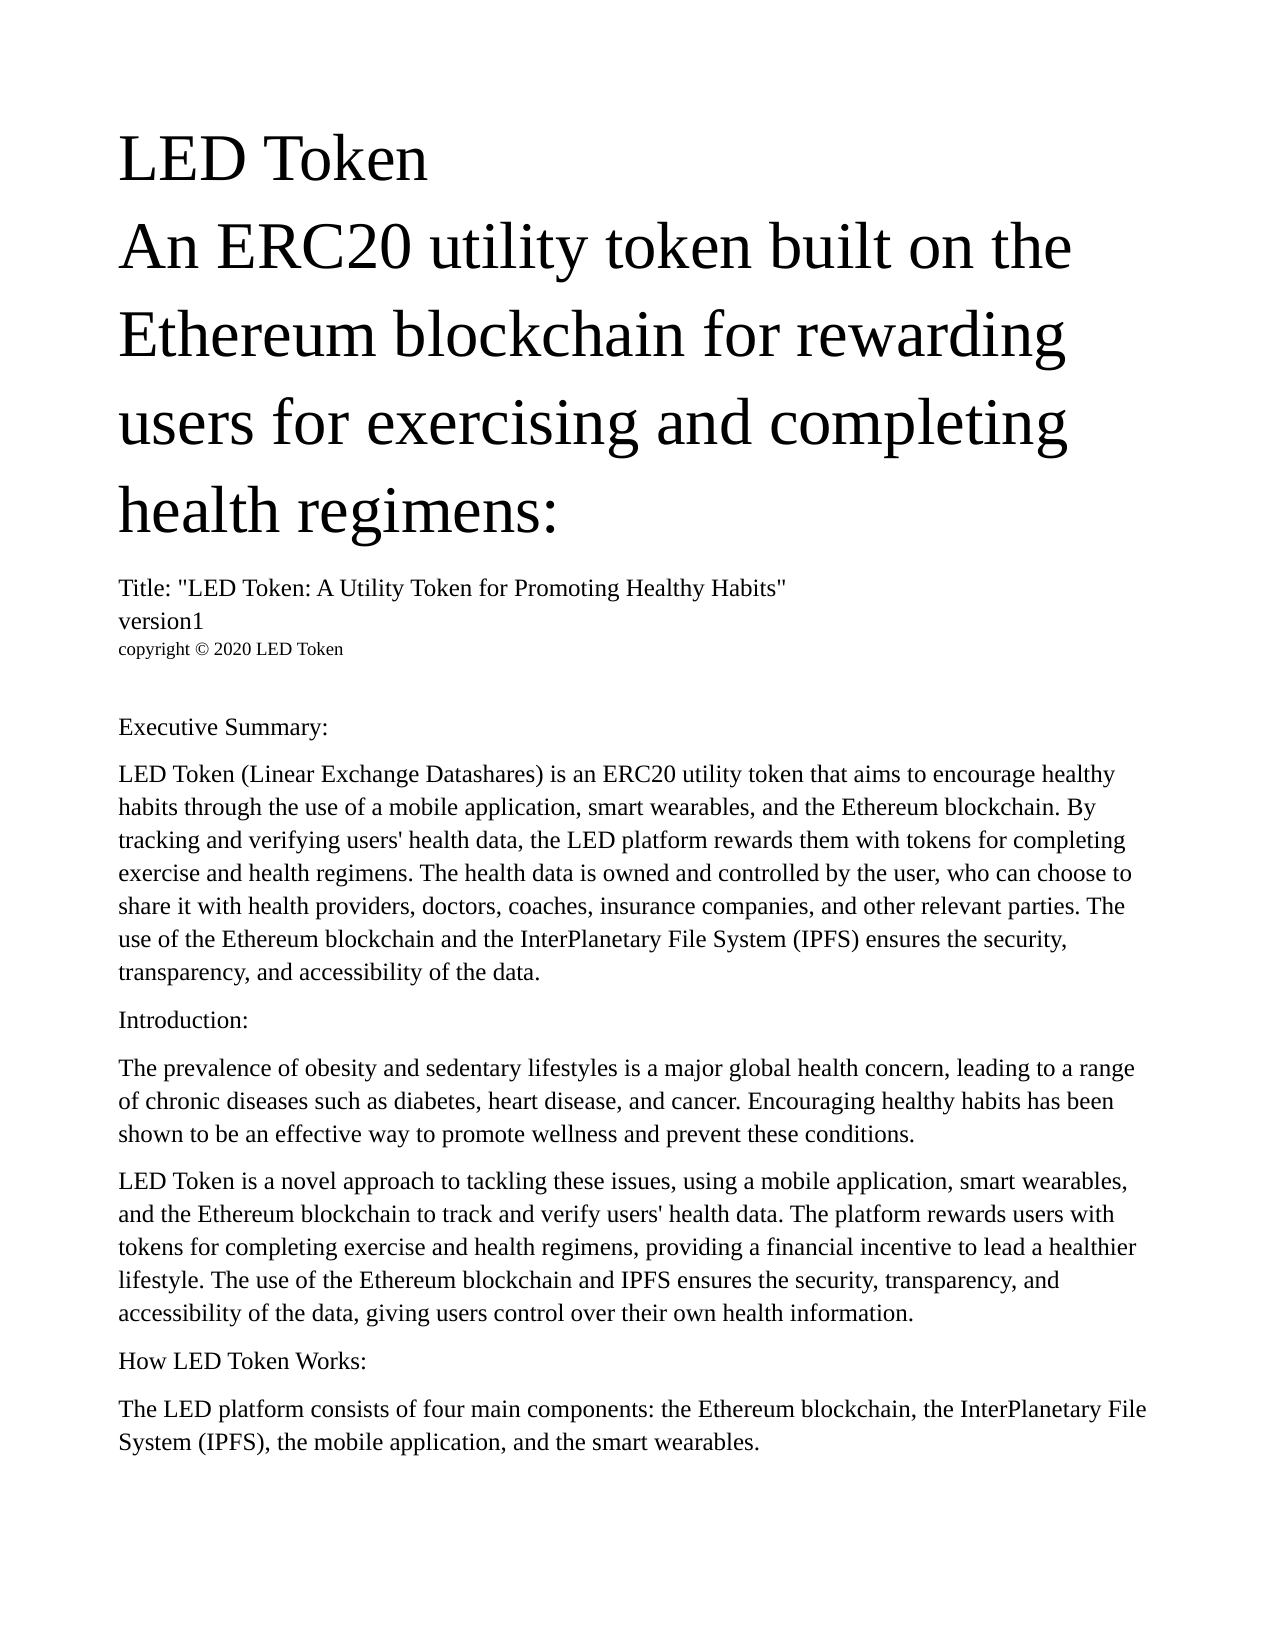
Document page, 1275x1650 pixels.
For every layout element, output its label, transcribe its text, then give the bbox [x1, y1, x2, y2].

text How LED Token Works: [118, 1346, 1157, 1375]
text Introduction: [118, 1005, 1157, 1034]
text Executive Summary: [118, 712, 1157, 741]
text LED Token An ERC20 utility token built on the Ethereum blockchain for rewarding users for exercising and completing health regimens: [118, 118, 1157, 547]
text The prevalence of obesity and sedentary lifestyles is a major global health concern, leading to a range of chronic diseases such as diabetes, heart disease, and cancer. Encouraging healthy habits has been shown to be an effective way to promote wellness and prevent these conditions. [118, 1053, 1157, 1147]
text Title: "LED Token: A Utility Token for Promoting Healthy Habits" version1 copyright © 2020 LED Token [118, 573, 1157, 693]
text LED Token (Linear Exchange Datashares) is an ERC20 utility token that aims to encourage healthy habits through the use of a mobile application, smart wearables, and the Ethereum blockchain. By tracking and verifying users' health data, the LED platform rewards them with tokens for completing exercise and health regimens. The health data is owned and controlled by the user, who can choose to share it with health providers, doctors, coaches, insurance companies, and other relevant parties. The use of the Ethereum blockchain and the InterPlanetary File System (IPFS) ensures the security, transparency, and accessibility of the data. [118, 759, 1157, 986]
text The LED platform consists of four main components: the Ethereum blockchain, the InterPlanetary File System (IPFS), the mobile application, and the smart wearables. [118, 1394, 1157, 1455]
text LED Token is a novel approach to tackling these issues, using a mobile application, smart wearables, and the Ethereum blockchain to track and verify users' health data. The platform rewards users with tokens for completing exercise and health regimens, providing a financial incentive to lead a healthier lifestyle. The use of the Ethereum blockchain and IPFS ensures the security, transparency, and accessibility of the data, giving users control over their own health information. [118, 1166, 1157, 1327]
